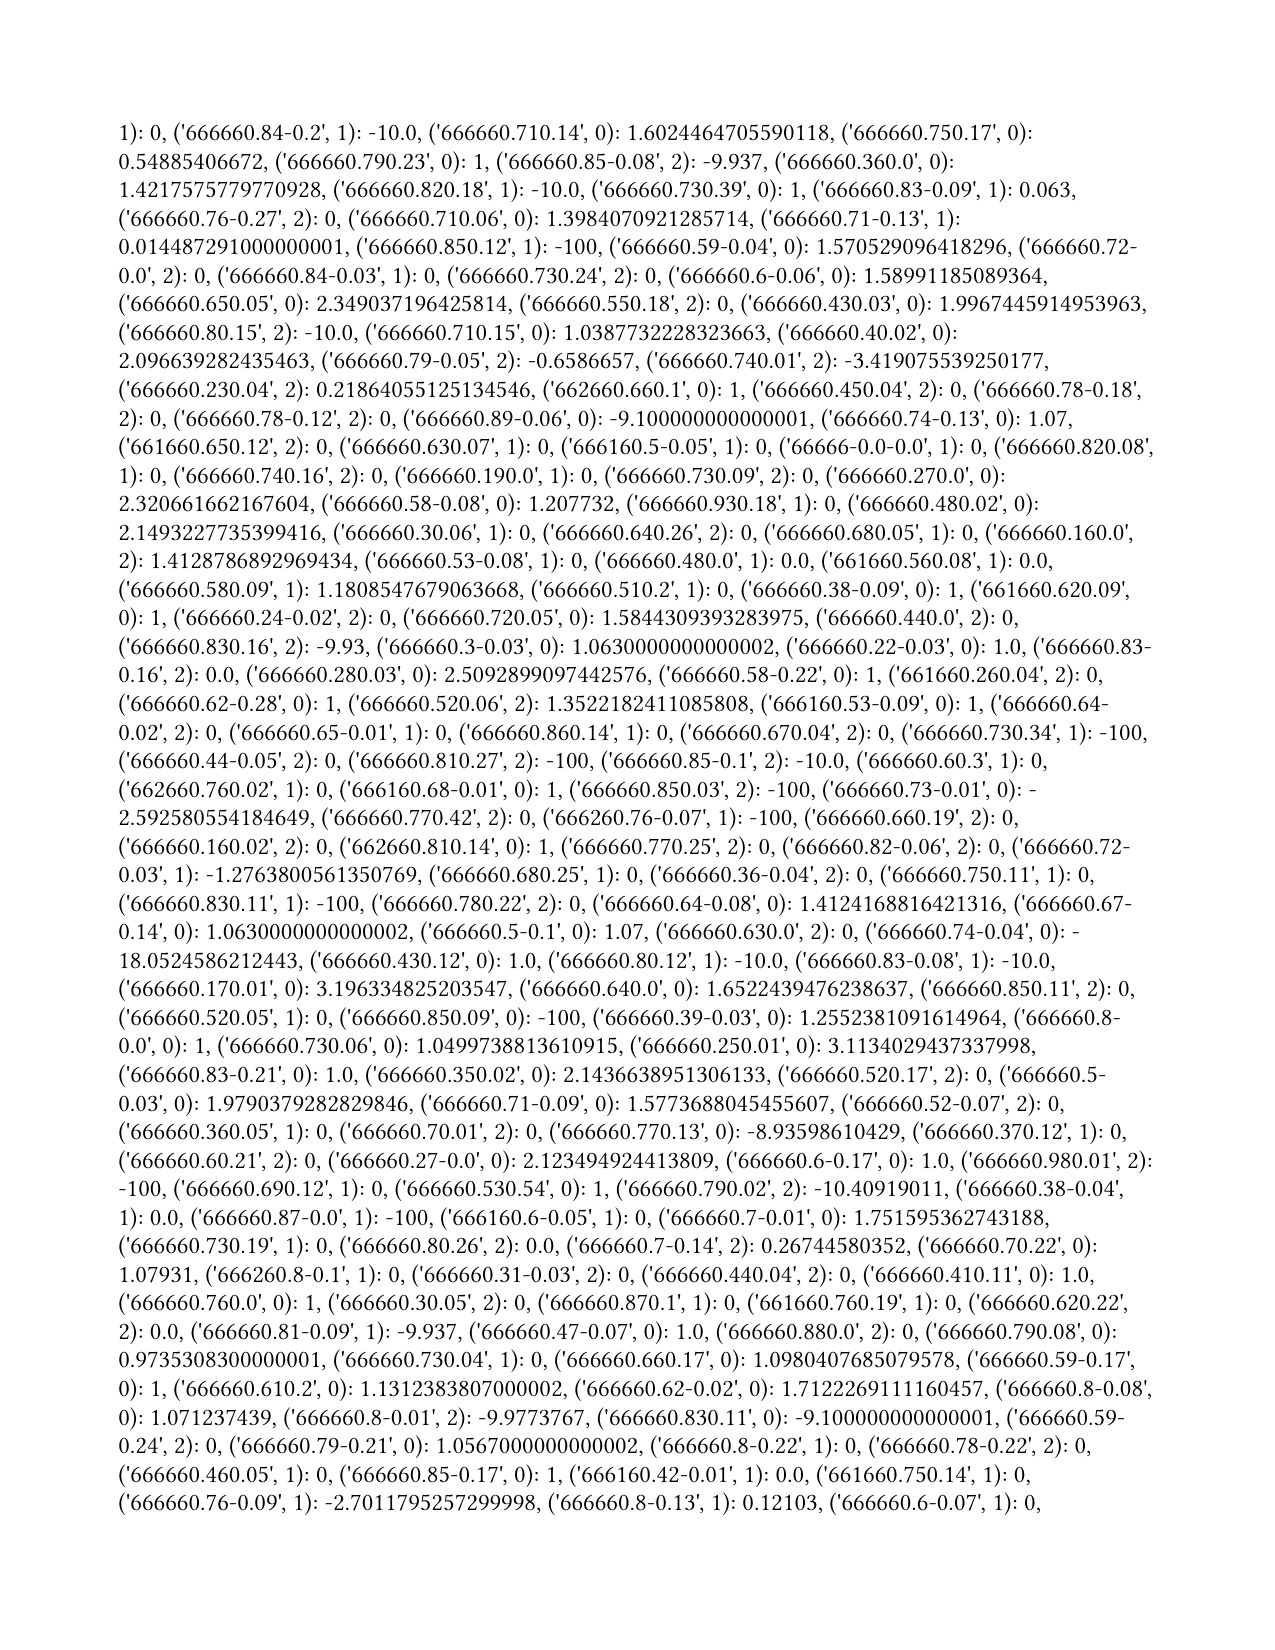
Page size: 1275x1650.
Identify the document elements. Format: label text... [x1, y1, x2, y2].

text 1): 0, ('666660.84-0.2', 1): -10.0, ('666660.710.14', 0): 1.6024464705590118, ('666660.750.17', 0): 0.54885406672, ('666660.790.23', 0): 1, ('666660.85-0.08', 2): -9.937, ('666660.360.0', 0): 1.4217575779770928, ('666660.820.18', 1): -10.0, ('666660.730.39', 0): 1, ('666660.83-0.09', 1): 0.063, ('666660.76-0.27', 2): 0, ('666660.710.06', 0): 1.3984070921285714, ('666660.71-0.13', 1): 0.014487291000000001, ('666660.850.12', 1): -100, ('666660.59-0.04', 0): 1.570529096418296, ('666660.72-0.0', 2): 0, ('666660.84-0.03', 1): 0, ('666660.730.24', 2): 0, ('666660.6-0.06', 0): 1.58991185089364, ('666660.650.05', 0): 2.349037196425814, ('666660.550.18', 2): 0, ('666660.430.03', 0): 1.9967445914953963, ('666660.80.15', 2): -10.0, ('666660.710.15', 0): 1.0387732228323663, ('666660.40.02', 0): 2.096639282435463, ('666660.79-0.05', 2): -0.6586657, ('666660.740.01', 2): -3.419075539250177, ('666660.230.04', 2): 0.21864055125134546, ('662660.660.1', 0): 1, ('666660.450.04', 2): 0, ('666660.78-0.18', 2): 0, ('666660.78-0.12', 2): 0, ('666660.89-0.06', 0): -9.100000000000001, ('666660.74-0.13', 0): 1.07, ('661660.650.12', 2): 0, ('666660.630.07', 1): 0, ('666160.5-0.05', 1): 0, ('66666-0.0-0.0', 1): 0, ('666660.820.08', 1): 0, ('666660.740.16', 2): 0, ('666660.190.0', 1): 0, ('666660.730.09', 2): 0, ('666660.270.0', 0): 2.320661662167604, ('666660.58-0.08', 0): 1.207732, ('666660.930.18', 1): 0, ('666660.480.02', 0): 2.1493227735399416, ('666660.30.06', 1): 0, ('666660.640.26', 2): 0, ('666660.680.05', 1): 0, ('666660.160.0', 2): 1.4128786892969434, ('666660.53-0.08', 1): 0, ('666660.480.0', 1): 0.0, ('661660.560.08', 1): 0.0, ('666660.580.09', 1): 1.1808547679063668, ('666660.510.2', 1): 0, ('666660.38-0.09', 0): 1, ('661660.620.09', 0): 1, ('666660.24-0.02', 2): 0, ('666660.720.05', 0): 1.5844309393283975, ('666660.440.0', 2): 0, ('666660.830.16', 2): -9.93, ('666660.3-0.03', 0): 1.0630000000000002, ('666660.22-0.03', 0): 1.0, ('666660.83-0.16', 2): 0.0, ('666660.280.03', 0): 2.5092899097442576, ('666660.58-0.22', 0): 1, ('661660.260.04', 2): 0, ('666660.62-0.28', 0): 1, ('666660.520.06', 2): 1.3522182411085808, ('666160.53-0.09', 0): 1, ('666660.64-0.02', 2): 0, ('666660.65-0.01', 1): 0, ('666660.860.14', 1): 0, ('666660.670.04', 2): 0, ('666660.730.34', 1): -100, ('666660.44-0.05', 2): 0, ('666660.810.27', 2): -100, ('666660.85-0.1', 2): -10.0, ('666660.60.3', 1): 0, ('662660.760.02', 1): 0, ('666160.68-0.01', 0): 1, ('666660.850.03', 2): -100, ('666660.73-0.01', 0): -2.592580554184649, ('666660.770.42', 2): 0, ('666260.76-0.07', 1): -100, ('666660.660.19', 2): 0, ('666660.160.02', 2): 0, ('662660.810.14', 0): 1, ('666660.770.25', 2): 0, ('666660.82-0.06', 2): 0, ('666660.72-0.03', 1): -1.2763800561350769, ('666660.680.25', 1): 0, ('666660.36-0.04', 2): 0, ('666660.750.11', 1): 0, ('666660.830.11', 1): -100, ('666660.780.22', 2): 0, ('666660.64-0.08', 0): 1.4124168816421316, ('666660.67-0.14', 0): 1.0630000000000002, ('666660.5-0.1', 0): 1.07, ('666660.630.0', 2): 0, ('666660.74-0.04', 0): -18.0524586212443, ('666660.430.12', 0): 1.0, ('666660.80.12', 1): -10.0, ('666660.83-0.08', 1): -10.0, ('666660.170.01', 0): 3.196334825203547, ('666660.640.0', 0): 1.6522439476238637, ('666660.850.11', 2): 0, ('666660.520.05', 1): 0, ('666660.850.09', 0): -100, ('666660.39-0.03', 0): 1.2552381091614964, ('666660.8-0.0', 0): 1, ('666660.730.06', 0): 1.0499738813610915, ('666660.250.01', 0): 3.1134029437337998, ('666660.83-0.21', 0): 1.0, ('666660.350.02', 0): 2.1436638951306133, ('666660.520.17', 2): 0, ('666660.5-0.03', 0): 1.9790379282829846, ('666660.71-0.09', 0): 1.5773688045455607, ('666660.52-0.07', 2): 0, ('666660.360.05', 1): 0, ('666660.70.01', 2): 0, ('666660.770.13', 0): -8.93598610429, ('666660.370.12', 1): 0, ('666660.60.21', 2): 0, ('666660.27-0.0', 0): 2.123494924413809, ('666660.6-0.17', 0): 1.0, ('666660.980.01', 2): -100, ('666660.690.12', 1): 0, ('666660.530.54', 0): 1, ('666660.790.02', 2): -10.40919011, ('666660.38-0.04', 1): 0.0, ('666660.87-0.0', 1): -100, ('666160.6-0.05', 1): 0, ('666660.7-0.01', 0): 1.751595362743188, ('666660.730.19', 1): 0, ('666660.80.26', 2): 0.0, ('666660.7-0.14', 2): 0.26744580352, ('666660.70.22', 0): 1.07931, ('666260.8-0.1', 1): 0, ('666660.31-0.03', 2): 0, ('666660.440.04', 2): 0, ('666660.410.11', 0): 1.0, ('666660.760.0', 0): 1, ('666660.30.05', 2): 0, ('666660.870.1', 1): 0, ('661660.760.19', 1): 0, ('666660.620.22', 2): 0.0, ('666660.81-0.09', 1): -9.937, ('666660.47-0.07', 0): 1.0, ('666660.880.0', 2): 0, ('666660.790.08', 0): 0.9735308300000001, ('666660.730.04', 1): 0, ('666660.660.17', 0): 1.0980407685079578, ('666660.59-0.17', 0): 1, ('666660.610.2', 0): 1.1312383807000002, ('666660.62-0.02', 0): 1.7122269111160457, ('666660.8-0.08', 0): 1.071237439, ('666660.8-0.01', 2): -9.9773767, ('666660.830.11', 0): -9.100000000000001, ('666660.59-0.24', 2): 0, ('666660.79-0.21', 0): 1.0567000000000002, ('666660.8-0.22', 1): 0, ('666660.78-0.22', 2): 0, ('666660.460.05', 1): 0, ('666660.85-0.17', 0): 1, ('666160.42-0.01', 1): 0.0, ('661660.750.14', 1): 0, ('666660.76-0.09', 1): -2.7011795257299998, ('666660.8-0.13', 1): 0.12103, ('666660.6-0.07', 1): 0, [118, 118, 1157, 1517]
